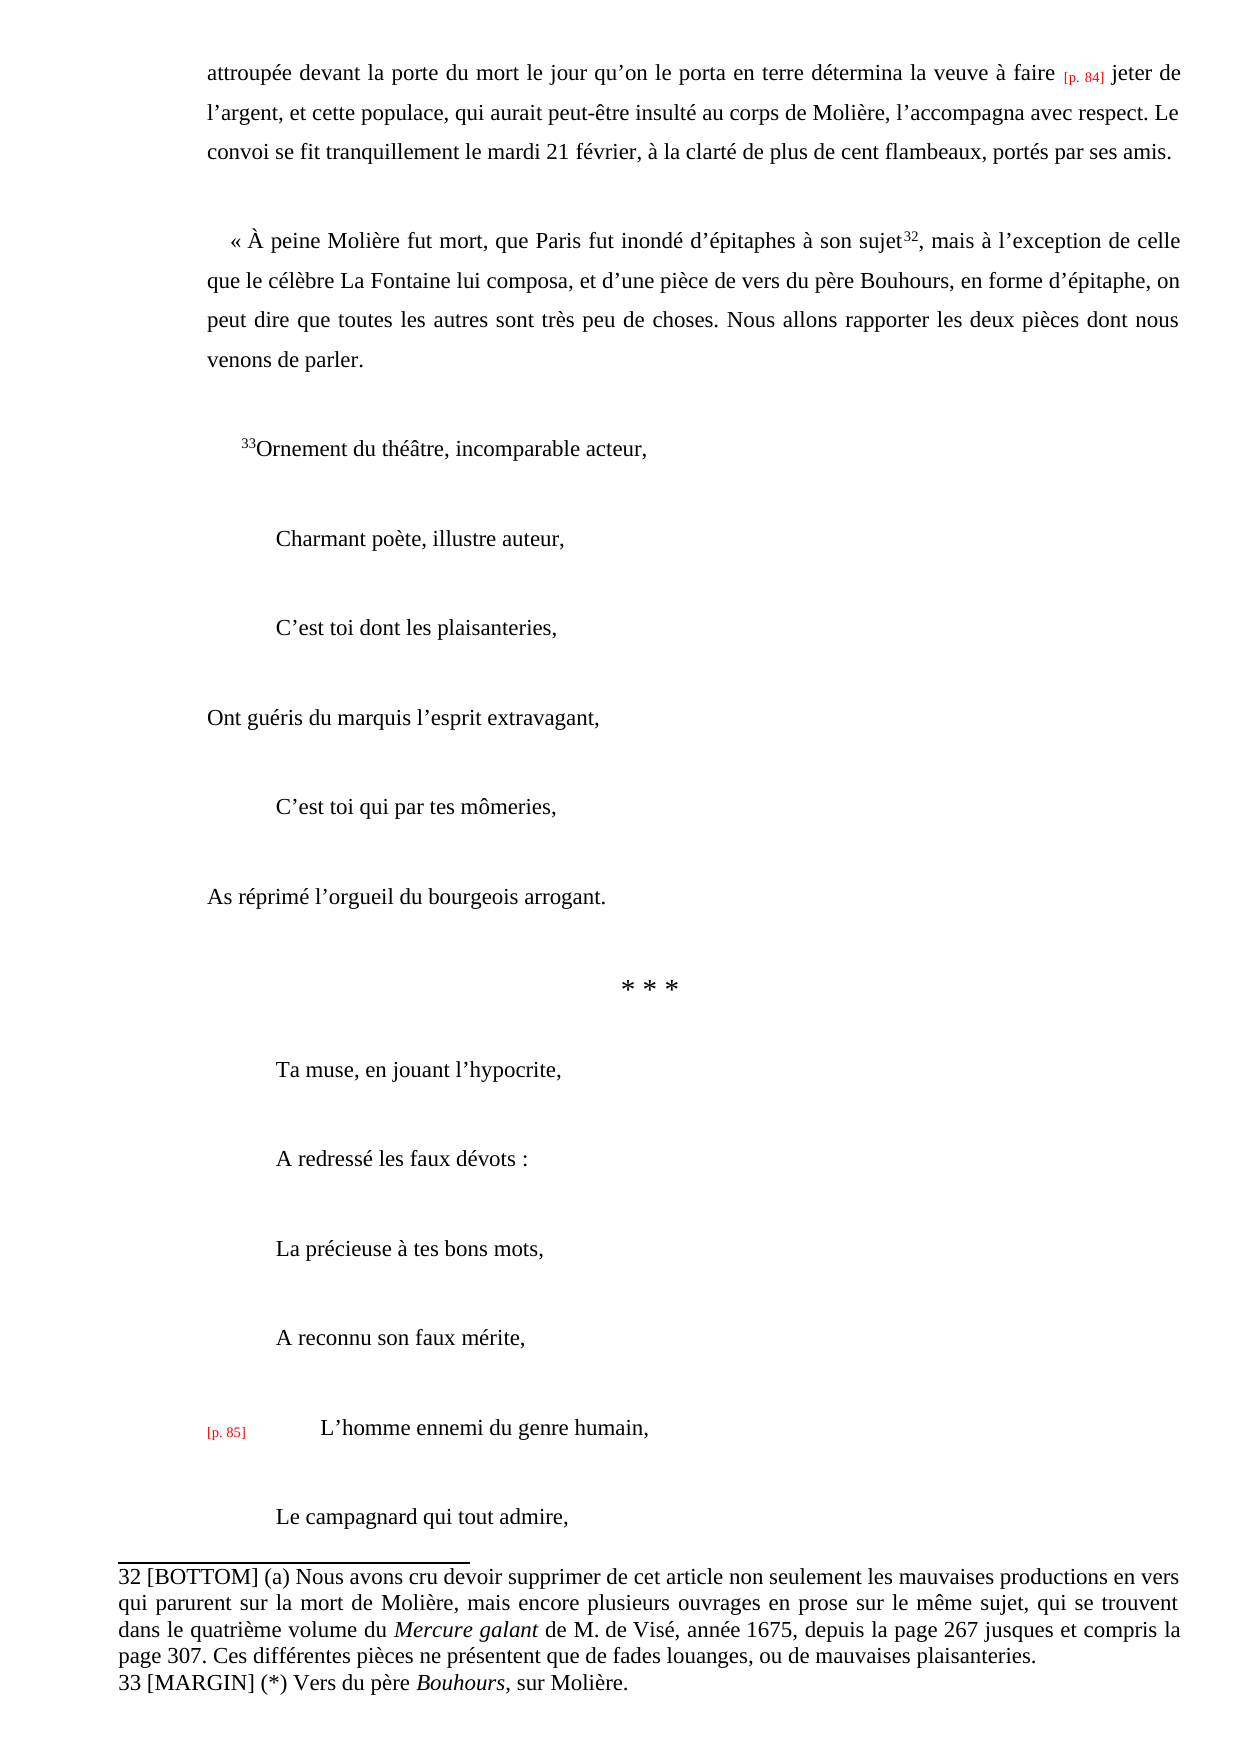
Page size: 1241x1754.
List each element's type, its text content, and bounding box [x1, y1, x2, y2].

text attroupée devant la porte du mort le jour qu’on le porta en terre détermina la veuve à faire [p. 84] jeter de l’argent, et cette populace, qui aurait peut-être insulté au corps de Molière, l’accompagna avec respect. Le convoi se fit tranquillement le mardi 21 février, à la clarté de plus de cent flambeaux, portés par ses amis. [207, 59, 1181, 164]
text Ornement du théâtre, incomparable acteur, [207, 435, 1181, 462]
text A reconnu son faux mérite, [207, 1324, 1181, 1351]
text [BOTTOM] (a) Nous avons cru devoir supprimer de cet article non seulement les mauvaises productions en vers qui parurent sur la mort de Molière, mais encore plusieurs ouvrages en prose sur le même sujet, qui se trouvent dans le quatrième volume du Mercure galant de M. de Visé, année 1675, depuis la page 267 jusques et compris la page 307. Ces différentes pièces ne présentent que de fades louanges, ou de mauvaises plaisanteries. [118, 1563, 1181, 1668]
text La précieuse à tes bons mots, [207, 1235, 1181, 1261]
text As réprimé l’orgueil du bourgeois arrogant. [207, 883, 1181, 909]
text A redressé les faux dévots : [207, 1145, 1181, 1172]
text Le campagnard qui tout admire, [207, 1503, 1181, 1529]
text [p. 85] L’homme ennemi du genre humain, [207, 1414, 1181, 1440]
text Charmant poète, illustre auteur, [207, 525, 1181, 551]
text * * * [118, 972, 1181, 1006]
text [MARGIN] (*) Vers du père Bouhours, sur Molière. [118, 1668, 1181, 1695]
text Ta muse, en jouant l’hypocrite, [207, 1056, 1181, 1082]
text Ont guéris du marquis l’esprit extravagant, [207, 704, 1181, 730]
text « À peine Molière fut mort, que Paris fut inondé d’épitaphes à son sujet, mais à l’exception de celle que le célèbre La Fontaine lui composa, et d’une pièce de vers du père Bouhours, en forme d’épitaphe, on peut dire que toutes les autres sont très peu de choses. Nous allons rapporter les deux pièces dont nous venons de parler. [207, 227, 1181, 372]
text C’est toi qui par tes mômeries, [207, 793, 1181, 820]
text C’est toi dont les plaisanteries, [207, 614, 1181, 641]
